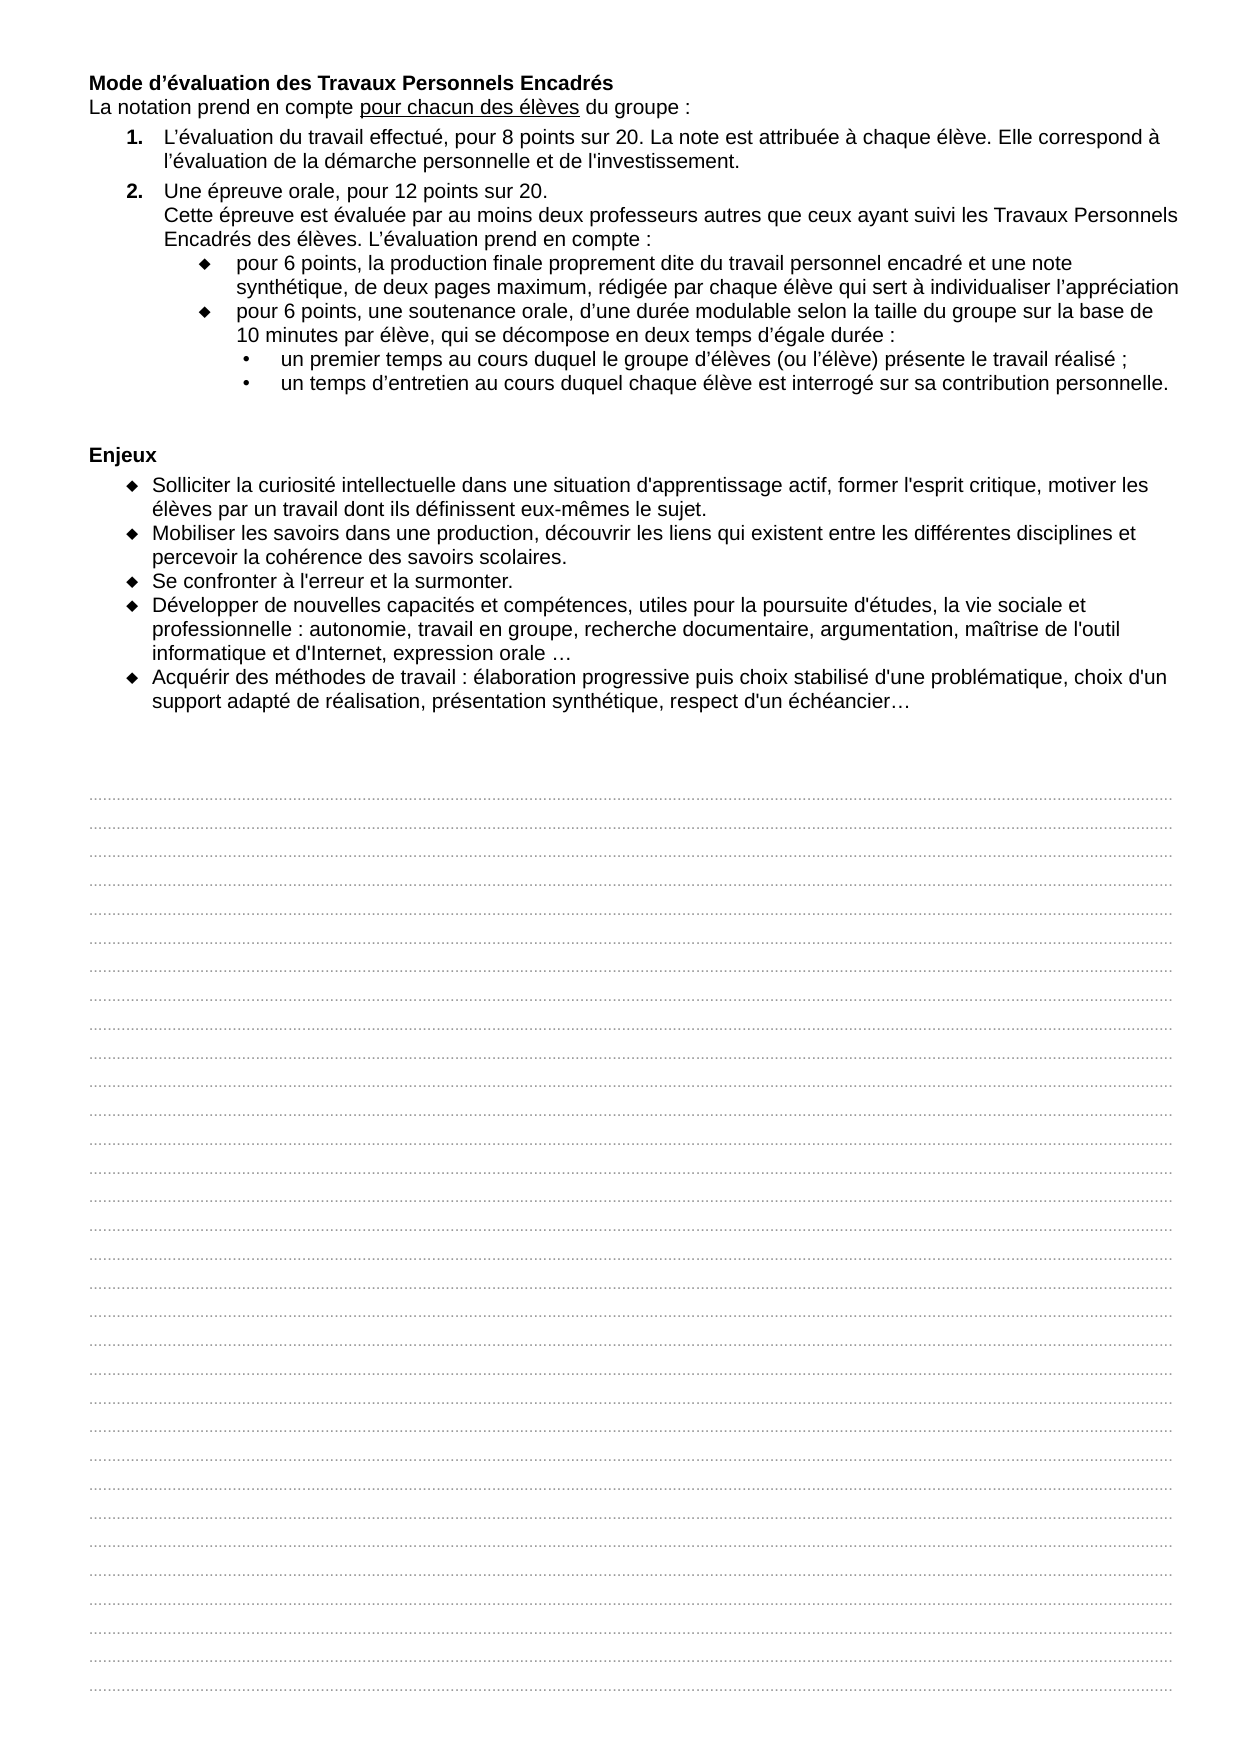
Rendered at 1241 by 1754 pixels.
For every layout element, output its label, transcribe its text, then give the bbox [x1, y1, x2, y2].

text .......................................................................................................................................................................................................................................... [88, 1503, 1181, 1523]
list Une épreuve orale, pour 12 points sur 20. [126, 179, 1181, 203]
list un temps d’entretien au cours duquel chaque élève est interrogé sur sa contribution personnelle. [243, 371, 1181, 395]
list pour 6 points, la production finale proprement dite du travail personnel encadré et une note synthétique, de deux pages maximum, rédigée par chaque élève qui sert à individualiser l’appréciation [199, 251, 1181, 299]
text .......................................................................................................................................................................................................................................... [88, 1647, 1181, 1666]
text .......................................................................................................................................................................................................................................... [88, 1015, 1181, 1034]
text .......................................................................................................................................................................................................................................... [88, 813, 1181, 833]
text .......................................................................................................................................................................................................................................... [88, 1475, 1181, 1494]
text .......................................................................................................................................................................................................................................... [88, 1331, 1181, 1350]
text .......................................................................................................................................................................................................................................... [88, 1187, 1181, 1206]
text .......................................................................................................................................................................................................................................... [88, 1446, 1181, 1465]
text .......................................................................................................................................................................................................................................... [88, 986, 1181, 1005]
text .......................................................................................................................................................................................................................................... [88, 928, 1181, 948]
list Solliciter la curiosité intellectuelle dans une situation d'apprentissage actif, former l'esprit critique, motiver les élèves par un travail dont ils définissent eux-mêmes le sujet. [126, 473, 1181, 521]
list Cette épreuve est évaluée par au moins deux professeurs autres que ceux ayant suivi les Travaux Personnels Encadrés des élèves. L’évaluation prend en compte : [126, 203, 1181, 251]
list Se confronter à l'erreur et la surmonter. [126, 569, 1181, 593]
text Enjeux [88, 443, 1181, 467]
text .......................................................................................................................................................................................................................................... [88, 1158, 1181, 1178]
text .......................................................................................................................................................................................................................................... [88, 785, 1181, 804]
list pour 6 points, une soutenance orale, d’une durée modulable selon la taille du groupe sur la base de 10 minutes par élève, qui se décompose en deux temps d’égale durée : [199, 299, 1181, 347]
text .......................................................................................................................................................................................................................................... [88, 957, 1181, 976]
text .......................................................................................................................................................................................................................................... [88, 1072, 1181, 1091]
text .......................................................................................................................................................................................................................................... [88, 1676, 1181, 1695]
text .......................................................................................................................................................................................................................................... [88, 1216, 1181, 1235]
text .......................................................................................................................................................................................................................................... [88, 1388, 1181, 1408]
text .......................................................................................................................................................................................................................................... [88, 1360, 1181, 1379]
text .......................................................................................................................................................................................................................................... [88, 1273, 1181, 1293]
text Mode d’évaluation des Travaux Personnels Encadrés [88, 71, 1181, 95]
list Développer de nouvelles capacités et compétences, utiles pour la poursuite d'études, la vie sociale et professionnelle : autonomie, travail en groupe, recherche documentaire, argumentation, maîtrise de l'outil informatique et d'Internet, expression orale … [126, 593, 1181, 665]
text .......................................................................................................................................................................................................................................... [88, 900, 1181, 919]
text .......................................................................................................................................................................................................................................... [88, 1561, 1181, 1580]
text .......................................................................................................................................................................................................................................... [88, 1417, 1181, 1436]
text .......................................................................................................................................................................................................................................... [88, 1245, 1181, 1264]
text La notation prend en compte pour chacun des élèves du groupe : [88, 95, 1181, 119]
text .......................................................................................................................................................................................................................................... [88, 1618, 1181, 1638]
list L’évaluation du travail effectué, pour 8 points sur 20. La note est attribuée à chaque élève. Elle correspond à l’évaluation de la démarche personnelle et de l'investissement. [126, 125, 1181, 173]
text .......................................................................................................................................................................................................................................... [88, 1130, 1181, 1149]
text .......................................................................................................................................................................................................................................... [88, 1590, 1181, 1609]
text .......................................................................................................................................................................................................................................... [88, 1302, 1181, 1321]
text .......................................................................................................................................................................................................................................... [88, 1043, 1181, 1063]
text .......................................................................................................................................................................................................................................... [88, 1532, 1181, 1551]
list Acquérir des méthodes de travail : élaboration progressive puis choix stabilisé d'une problématique, choix d'un support adapté de réalisation, présentation synthétique, respect d'un échéancier… [126, 665, 1181, 713]
list Mobiliser les savoirs dans une production, découvrir les liens qui existent entre les différentes disciplines et percevoir la cohérence des savoirs scolaires. [126, 521, 1181, 569]
list un premier temps au cours duquel le groupe d’élèves (ou l’élève) présente le travail réalisé ; [243, 347, 1181, 371]
text .......................................................................................................................................................................................................................................... [88, 842, 1181, 861]
text .......................................................................................................................................................................................................................................... [88, 871, 1181, 890]
text .......................................................................................................................................................................................................................................... [88, 1101, 1181, 1120]
